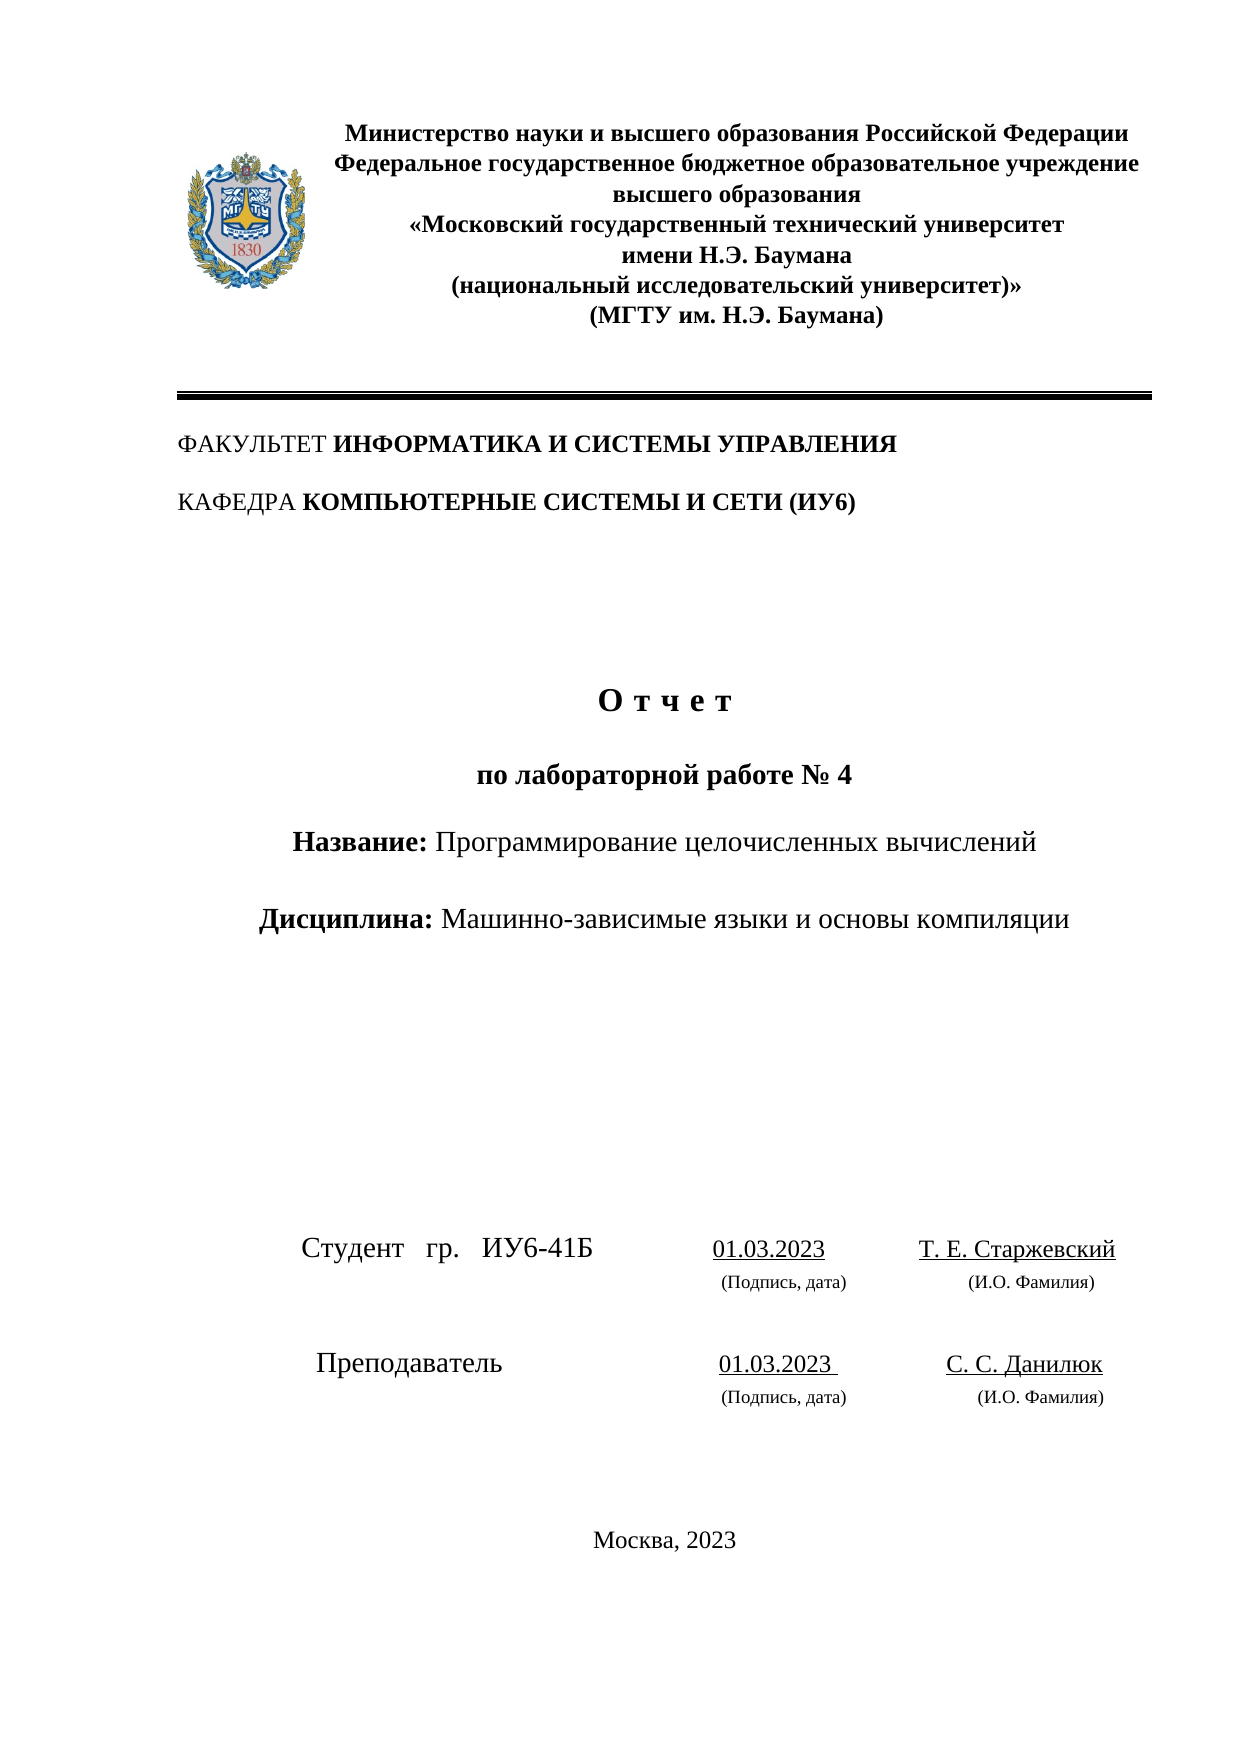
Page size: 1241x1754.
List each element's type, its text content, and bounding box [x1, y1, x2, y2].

text КАФЕДРА Компьютерные системы и сети (ИУ6) [177, 487, 1152, 515]
text Дисциплина: Машинно-зависимые языки и основы компиляции [177, 901, 1152, 935]
table_header [177, 118, 322, 331]
picture [203, 152, 307, 289]
text Преподаватель 01.03.2023 С. С. Данилюк [177, 1347, 1152, 1378]
text Москва, 2023 [177, 1525, 1152, 1553]
subtitle Отчет [177, 681, 1152, 719]
text (Подпись, дата) (И.О. Фамилия) [177, 1263, 1152, 1294]
subtitle Название: Программирование целочисленных вычислений [177, 824, 1152, 858]
text Студент гр. ИУ6-41Б 01.03.2023 Т. Е. Старжевский [177, 1232, 1152, 1263]
text (Подпись, дата) (И.О. Фамилия) [177, 1378, 1152, 1410]
text по лабораторной работе № 4 [177, 757, 1152, 791]
text ФАКУЛЬТЕТ Информатика и системы управления [177, 429, 1152, 458]
table_header Министерство науки и высшего образования Российской Федерации Федеральное государственное бюджетное образовательное учреждение высшего образования «Московский государственный технический университет имени Н.Э. Баумана (национальный исследовательский университет)» (МГТУ им. Н.Э. Баумана) [322, 118, 1152, 331]
